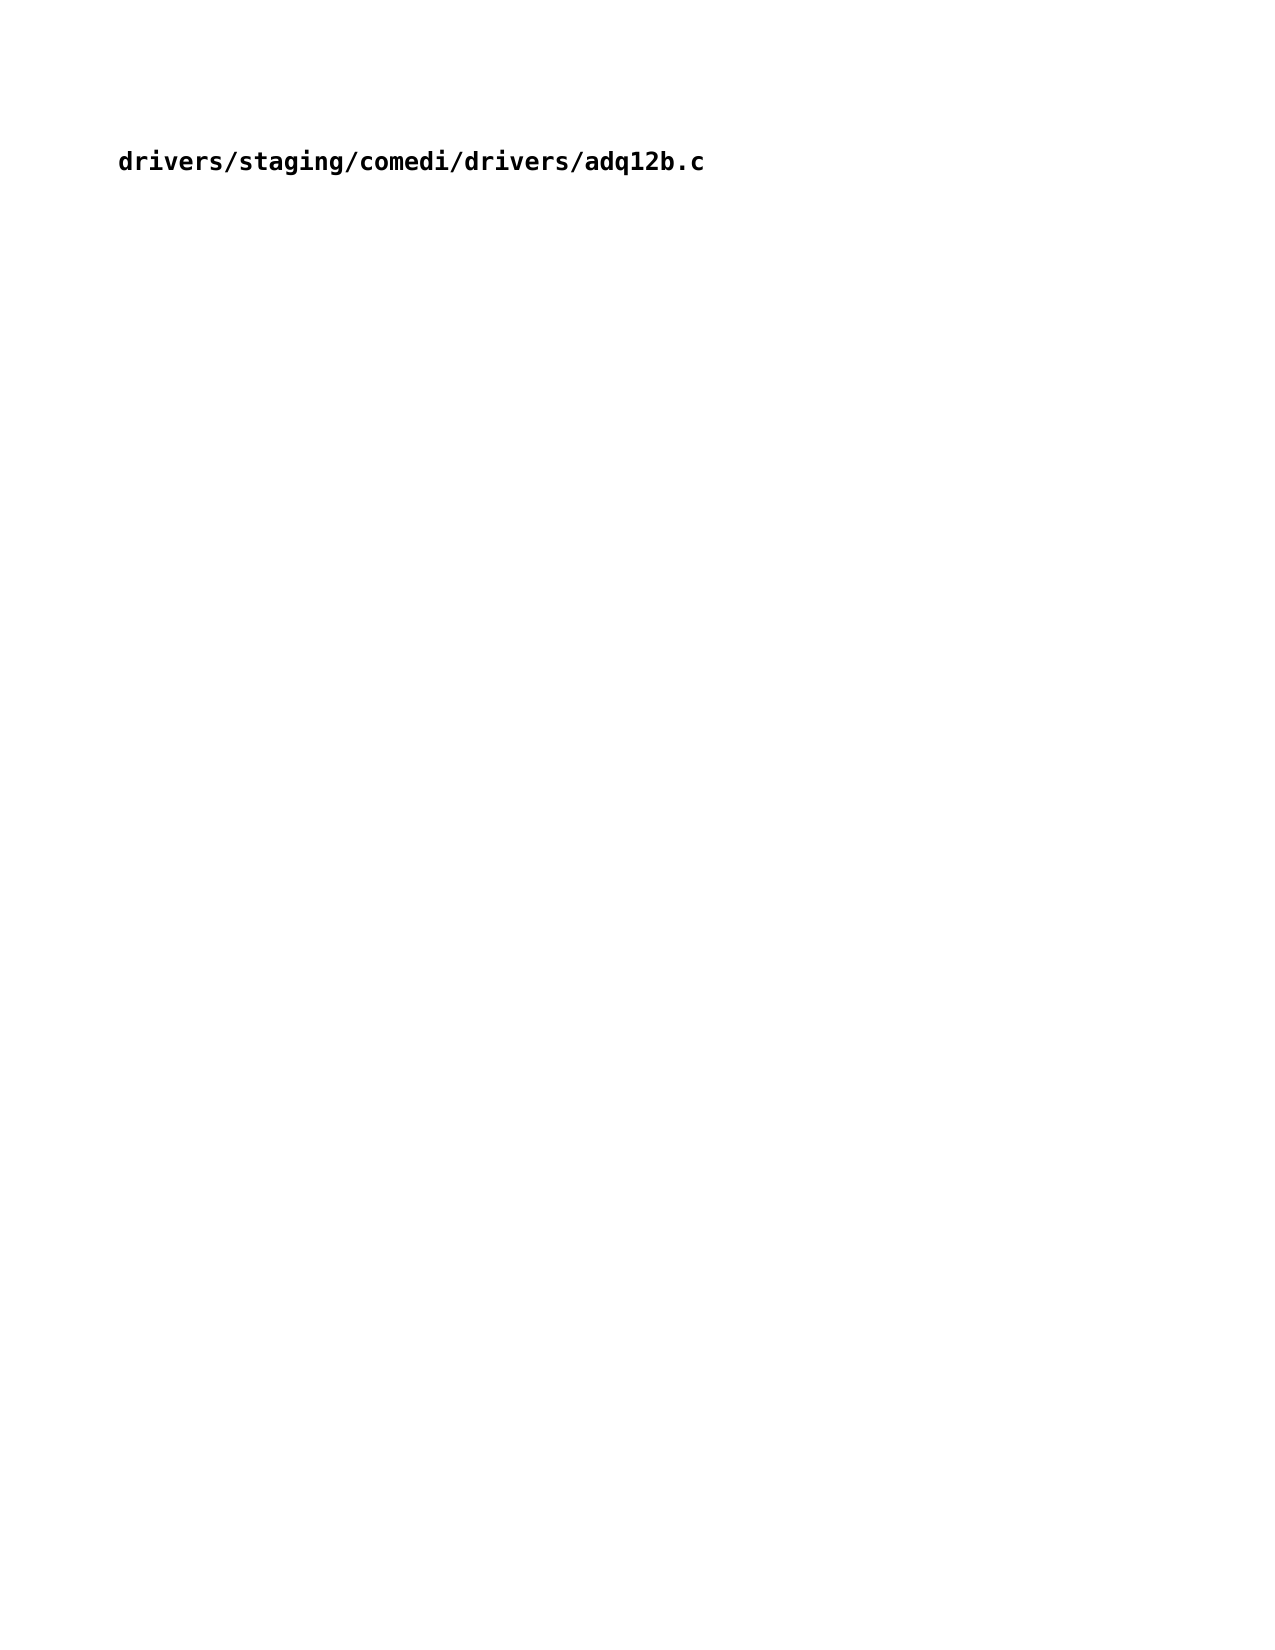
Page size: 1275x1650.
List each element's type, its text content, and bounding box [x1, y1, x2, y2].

text drivers/staging/comedi/drivers/adq12b.c [118, 147, 1157, 176]
